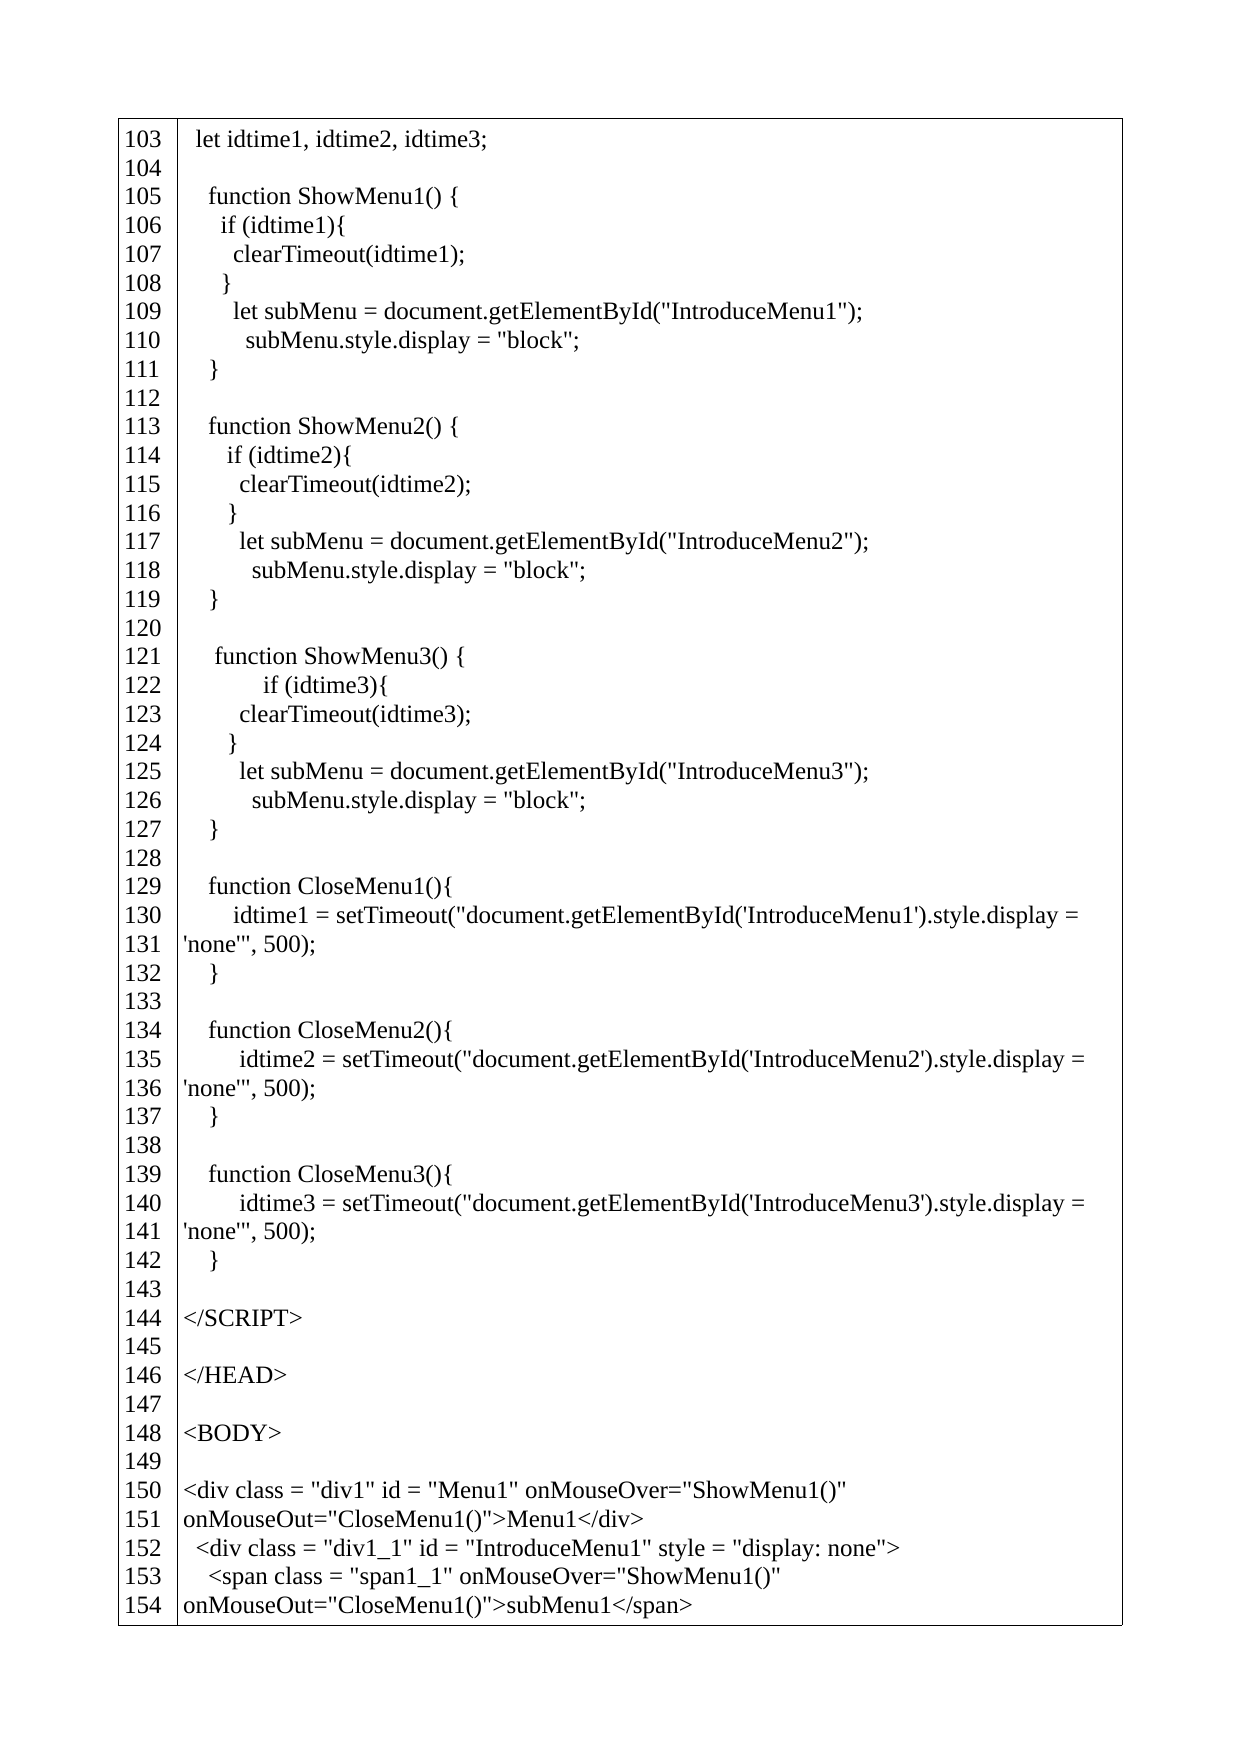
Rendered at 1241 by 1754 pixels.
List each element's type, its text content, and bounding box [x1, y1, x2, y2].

table_header 103 104 105 106 107 108 109 110 111 112 113 114 115 116 117 118 119 120 121 122 123 124 125 126 127 128 129 130 131 132 133 134 135 136 137 138 139 140 141 142 143 144 145 146 147 148 149 150 151 152 153 154 [119, 119, 177, 1625]
table_header let idtime1, idtime2, idtime3; function ShowMenu1() { if (idtime1){ clearTimeout(idtime1); } let subMenu = document.getElementById("IntroduceMenu1"); subMenu.style.display = "block"; } function ShowMenu2() { if (idtime2){ clearTimeout(idtime2); } let subMenu = document.getElementById("IntroduceMenu2"); subMenu.style.display = "block"; } function ShowMenu3() { if (idtime3){ clearTimeout(idtime3); } let subMenu = document.getElementById("IntroduceMenu3"); subMenu.style.display = "block"; } function CloseMenu1(){ idtime1 = setTimeout("document.getElementById('IntroduceMenu1').style.display = 'none'", 500); } function CloseMenu2(){ idtime2 = setTimeout("document.getElementById('IntroduceMenu2').style.display = 'none'", 500); } function CloseMenu3(){ idtime3 = setTimeout("document.getElementById('IntroduceMenu3').style.display = 'none'", 500); } </SCRIPT> </HEAD> <BODY> <div class = "div1" id = "Menu1" onMouseOver="ShowMenu1()" onMouseOut="CloseMenu1()">Menu1</div> <div class = "div1_1" id = "IntroduceMenu1" style = "display: none"> <span class = "span1_1" onMouseOver="ShowMenu1()" onMouseOut="CloseMenu1()">subMenu1</span> [178, 119, 1122, 1625]
